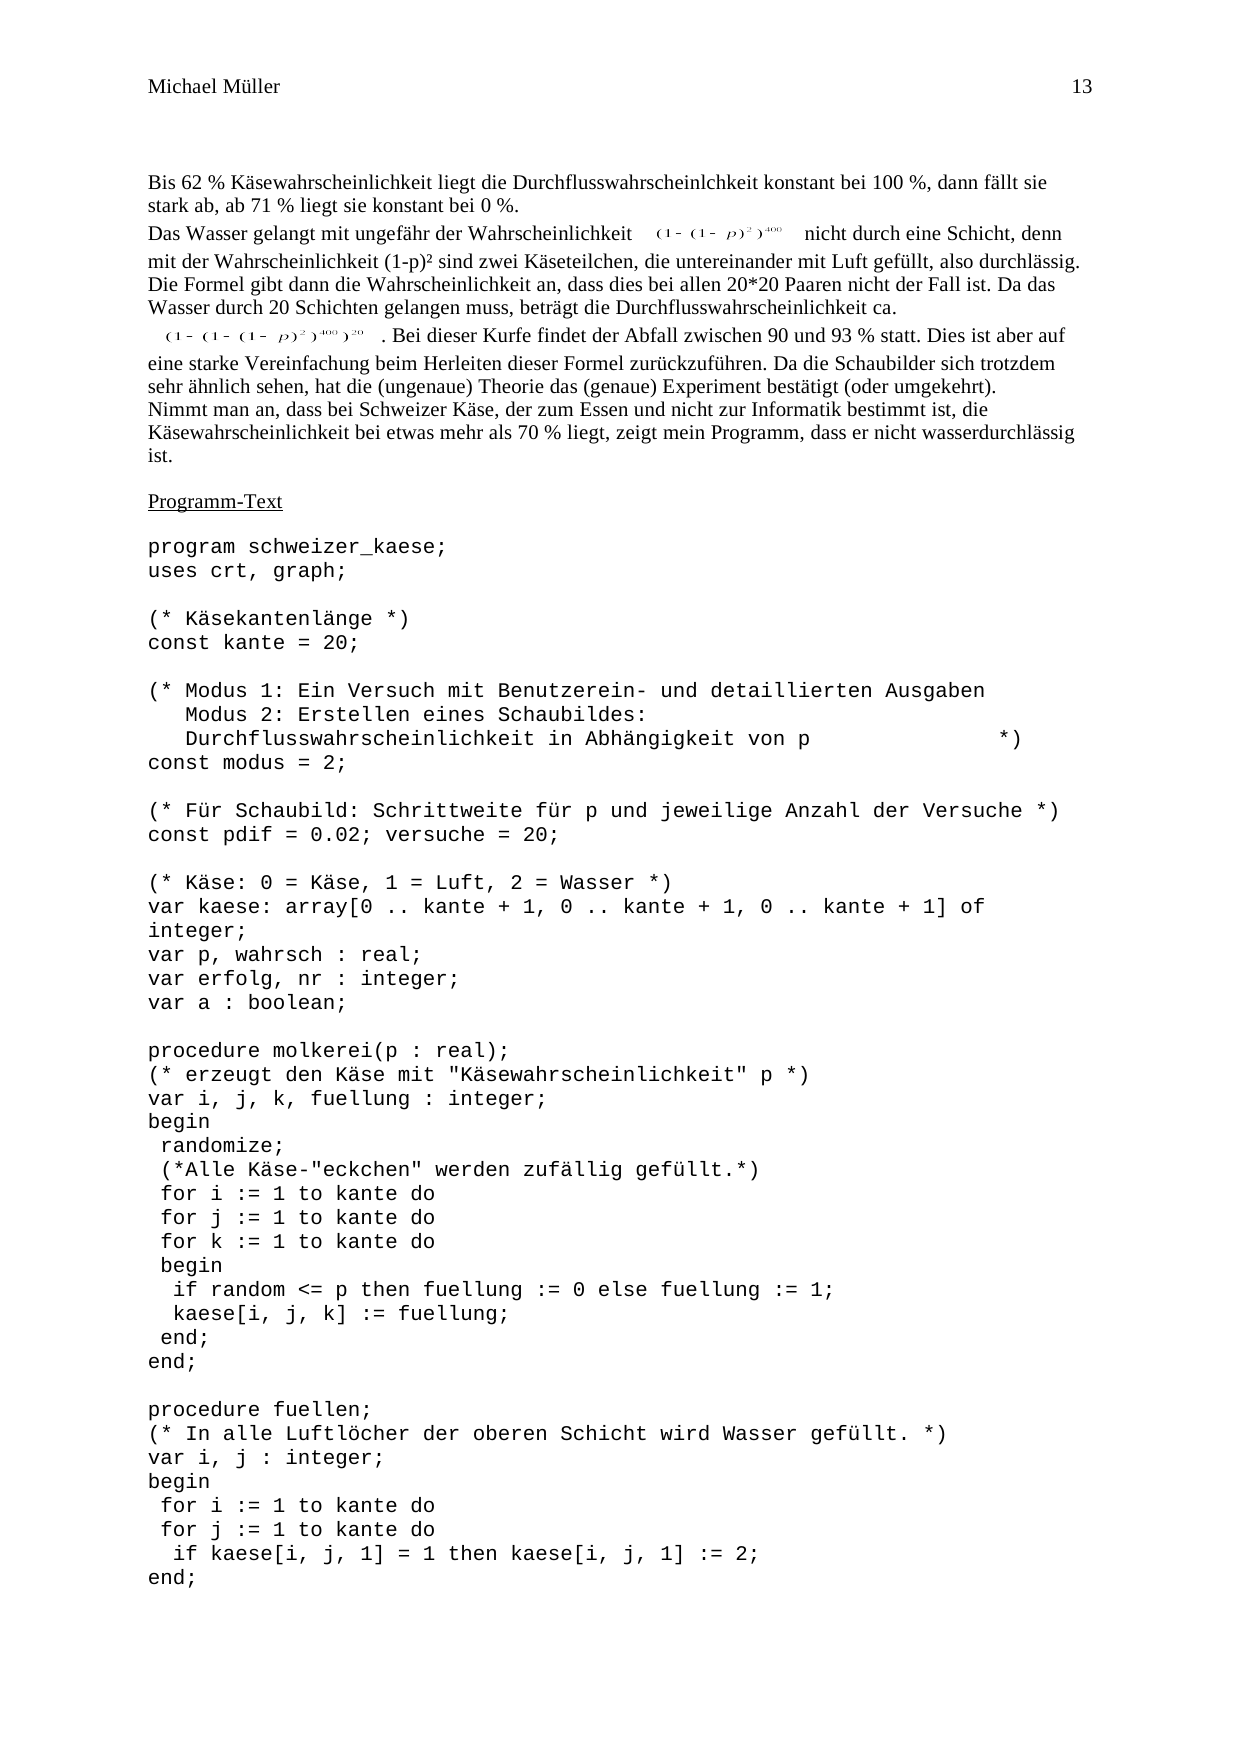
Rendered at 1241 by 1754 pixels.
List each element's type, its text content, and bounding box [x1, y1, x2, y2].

text Bis 62 % Käsewahrscheinlichkeit liegt die Durchflusswahrscheinlchkeit konstant bei 100 %, dann fällt sie stark ab, ab 71 % liegt sie konstant bei 0 %. [148, 171, 1092, 217]
text end; [148, 1351, 1092, 1375]
text uses crt, graph; [148, 560, 1092, 584]
text (*Alle Käse-"eckchen" werden zufällig gefüllt.*) [148, 1159, 1092, 1183]
text for j := 1 to kante do [148, 1519, 1092, 1543]
text var i, j : integer; [148, 1447, 1092, 1471]
text Das Wasser gelangt mit ungefähr der Wahrscheinlichkeit nicht durch eine Schicht, denn mit der Wahrscheinlichkeit (1-p)² sind zwei Käseteilchen, die untereinander mit Luft gefüllt, also durchlässig. Die Formel gibt dann die Wahrscheinlichkeit an, dass dies bei allen 20*20 Paaren nicht der Fall ist. Da das Wasser durch 20 Schichten gelangen muss, beträgt die Durchflusswahrscheinlichkeit ca. . Bei dieser Kurfe findet der Abfall zwischen 90 und 93 % statt. Dies ist aber auf eine starke Vereinfachung beim Herleiten dieser Formel zurückzuführen. Da die Schaubilder sich trotzdem sehr ähnlich sehen, hat die (ungenaue) Theorie das (genaue) Experiment bestätigt (oder umgekehrt). [148, 217, 1092, 398]
text randomize; [148, 1135, 1092, 1159]
text Modus 2: Erstellen eines Schaubildes: [148, 704, 1092, 728]
text program schweizer_kaese; [148, 536, 1092, 560]
text if random <= p then fuellung := 0 else fuellung := 1; [148, 1279, 1092, 1303]
text var i, j, k, fuellung : integer; [148, 1087, 1092, 1111]
text (* Für Schaubild: Schrittweite für p und jeweilige Anzahl der Versuche *) [148, 800, 1092, 824]
text var kaese: array[0 .. kante + 1, 0 .. kante + 1, 0 .. kante + 1] of integer; [148, 896, 1092, 944]
text Durchflusswahrscheinlichkeit in Abhängigkeit von p *) [148, 728, 1092, 752]
text for i := 1 to kante do [148, 1495, 1092, 1519]
text for k := 1 to kante do [148, 1231, 1092, 1255]
text var p, wahrsch : real; [148, 944, 1092, 968]
text var a : boolean; [148, 992, 1092, 1016]
text const pdif = 0.02; versuche = 20; [148, 824, 1092, 848]
text (* Käsekantenlänge *) [148, 608, 1092, 632]
text Programm-Text [148, 490, 1092, 513]
text (* In alle Luftlöcher der oberen Schicht wird Wasser gefüllt. *) [148, 1423, 1092, 1447]
text end; [148, 1567, 1092, 1591]
text Nimmt man an, dass bei Schweizer Käse, der zum Essen und nicht zur Informatik bestimmt ist, die Käsewahrscheinlichkeit bei etwas mehr als 70 % liegt, zeigt mein Programm, dass er nicht wasserdurchlässig ist. [148, 398, 1092, 467]
text (* Modus 1: Ein Versuch mit Benutzerein- und detaillierten Ausgaben [148, 680, 1092, 704]
text const modus = 2; [148, 752, 1092, 776]
text var erfolg, nr : integer; [148, 968, 1092, 992]
text for i := 1 to kante do [148, 1183, 1092, 1207]
text procedure molkerei(p : real); [148, 1039, 1092, 1063]
text procedure fuellen; [148, 1399, 1092, 1423]
text begin [148, 1111, 1092, 1135]
text (* erzeugt den Käse mit "Käsewahrscheinlichkeit" p *) [148, 1063, 1092, 1087]
text end; [148, 1327, 1092, 1351]
text (* Käse: 0 = Käse, 1 = Luft, 2 = Wasser *) [148, 872, 1092, 896]
text kaese[i, j, k] := fuellung; [148, 1303, 1092, 1327]
text if kaese[i, j, 1] = 1 then kaese[i, j, 1] := 2; [148, 1543, 1092, 1567]
text begin [148, 1255, 1092, 1279]
text const kante = 20; [148, 632, 1092, 656]
text for j := 1 to kante do [148, 1207, 1092, 1231]
text begin [148, 1471, 1092, 1495]
